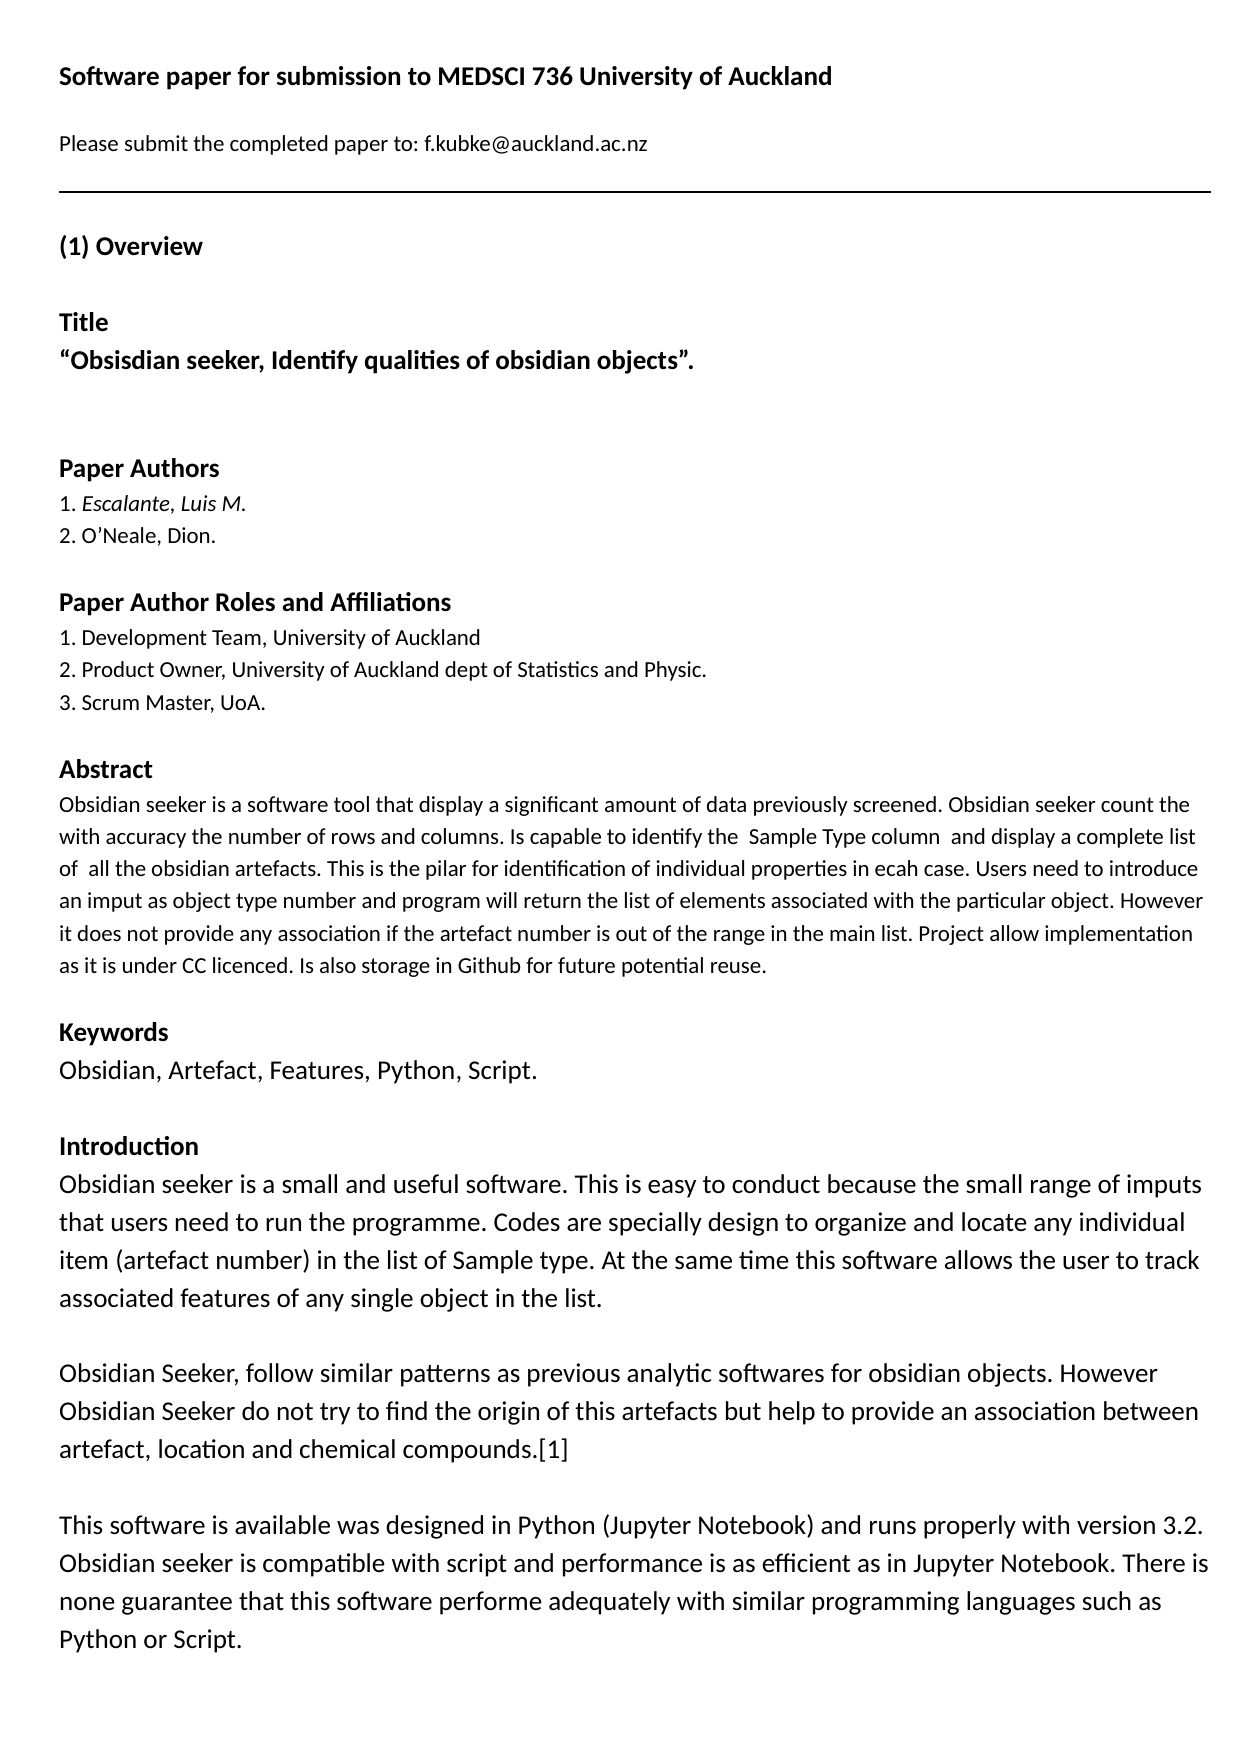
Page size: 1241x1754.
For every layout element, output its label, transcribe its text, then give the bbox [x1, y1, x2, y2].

text 2. O’Neale, Dion. [59, 521, 1211, 549]
subtitle Keywords [59, 1015, 1211, 1048]
text 1. Development Team, University of Auckland [59, 623, 1211, 651]
subtitle Paper Author Roles and Affiliations [59, 586, 1211, 618]
subtitle Obsidian Seeker, follow similar patterns as previous analytic softwares for obsidian objects. However Obsidian Seeker do not try to find the origin of this artefacts but help to provide an association between artefact, location and chemical compounds.[1] [59, 1357, 1211, 1466]
text Please submit the completed paper to: f.kubke@auckland.ac.nz [59, 129, 1211, 157]
text Obsidian seeker is a software tool that display a significant amount of data previously screened. Obsidian seeker count the with accuracy the number of rows and columns. Is capable to identify the Sample Type column and display a complete list of all the obsidian artefacts. This is the pilar for identification of individual properties in ecah case. Users need to introduce an imput as object type number and program will return the list of elements associated with the particular object. However it does not provide any association if the artefact number is out of the range in the main list. Project allow implementation as it is under CC licenced. Is also storage in Github for future potential reuse. [59, 790, 1211, 979]
title “Obsisdian seeker, Identify qualities of obsidian objects”. [59, 343, 1211, 376]
text 1. Escalante, Luis M. [59, 489, 1211, 517]
subtitle This software is available was designed in Python (Jupyter Notebook) and runs properly with version 3.2. Obsidian seeker is compatible with script and performance is as efficient as in Jupyter Notebook. There is none guarantee that this software performe adequately with similar programming languages such as Python or Script. [59, 1508, 1211, 1655]
subtitle Obsidian, Artefact, Features, Python, Script. [59, 1053, 1211, 1086]
text 3. Scrum Master, UoA. [59, 688, 1211, 716]
title Title [59, 305, 1211, 338]
subtitle Obsidian seeker is a small and useful software. This is easy to conduct because the small range of imputs that users need to run the programme. Codes are specially design to organize and locate any individual item (artefact number) in the list of Sample type. At the same time this software allows the user to track associated features of any single object in the list. [59, 1167, 1211, 1314]
subtitle Introduction [59, 1129, 1211, 1162]
text 2. Product Owner, University of Auckland dept of Statistics and Physic. [59, 656, 1211, 684]
subtitle Abstract [59, 752, 1211, 785]
text Software paper for submission to MEDSCI 736 University of Auckland [59, 59, 1211, 92]
subtitle Paper Authors [59, 451, 1211, 484]
text (1) Overview [59, 229, 1211, 262]
